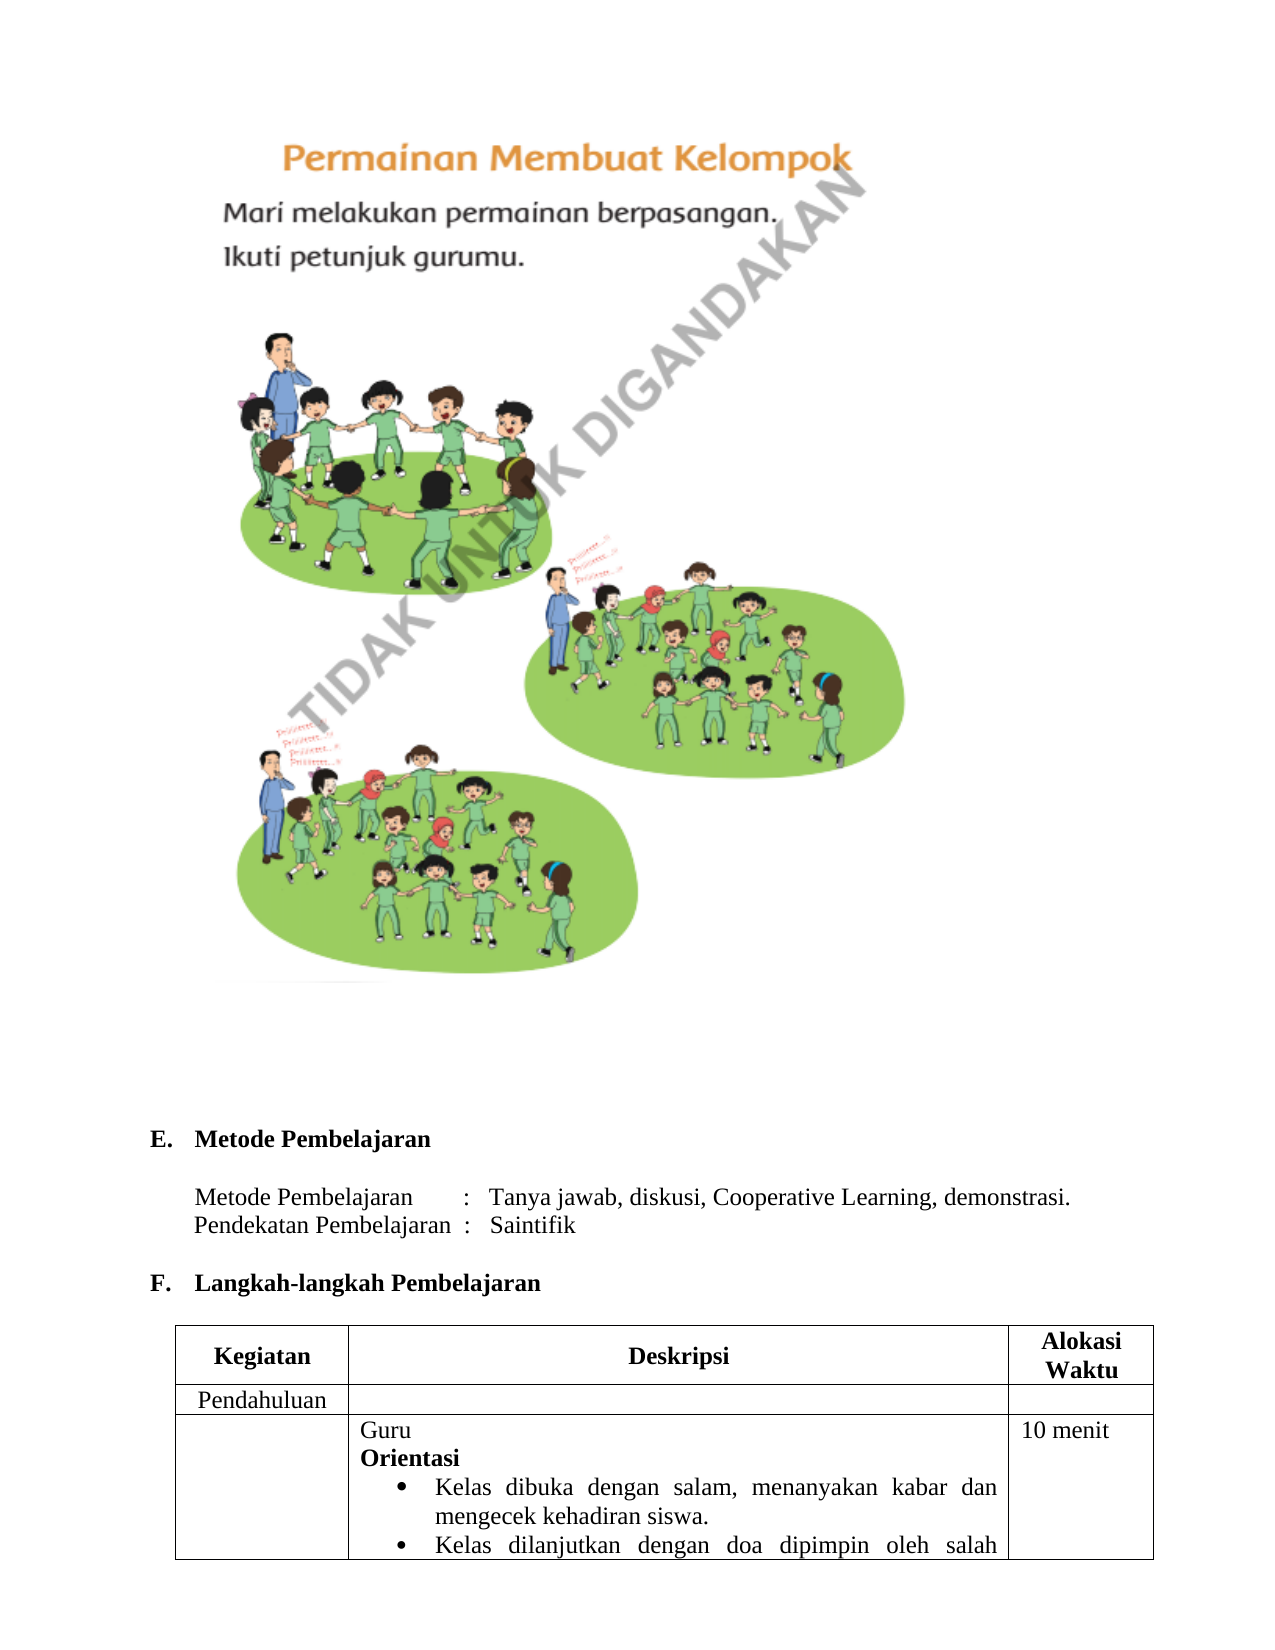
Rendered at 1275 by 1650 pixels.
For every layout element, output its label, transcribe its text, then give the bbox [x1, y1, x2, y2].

table_cell [349, 1385, 1008, 1414]
table_cell 10 menit [1009, 1415, 1153, 1558]
list Metode Pembelajaran [150, 1124, 1125, 1153]
table_cell Guru Orientasi Kelas dibuka dengan salam, menanyakan kabar dan mengecek kehadiran siswa. Kelas dilanjutkan dengan doa dipimpin oleh salah [349, 1415, 1008, 1558]
text Pendekatan Pembelajaran : Saintifik [150, 1210, 1125, 1239]
table_cell [176, 1415, 348, 1558]
list Langkah-langkah Pembelajaran [150, 1268, 1125, 1297]
table_cell [1009, 1385, 1153, 1414]
text Metode Pembelajaran : Tanya jawab, diskusi, Cooperative Learning, demonstrasi. [194, 1182, 1125, 1210]
table_header Alokasi Waktu [1009, 1326, 1153, 1384]
table_header Deskripsi [349, 1326, 1008, 1384]
picture [194, 131, 962, 983]
table_cell Pendahuluan [176, 1385, 348, 1414]
table_header Kegiatan [176, 1326, 348, 1384]
